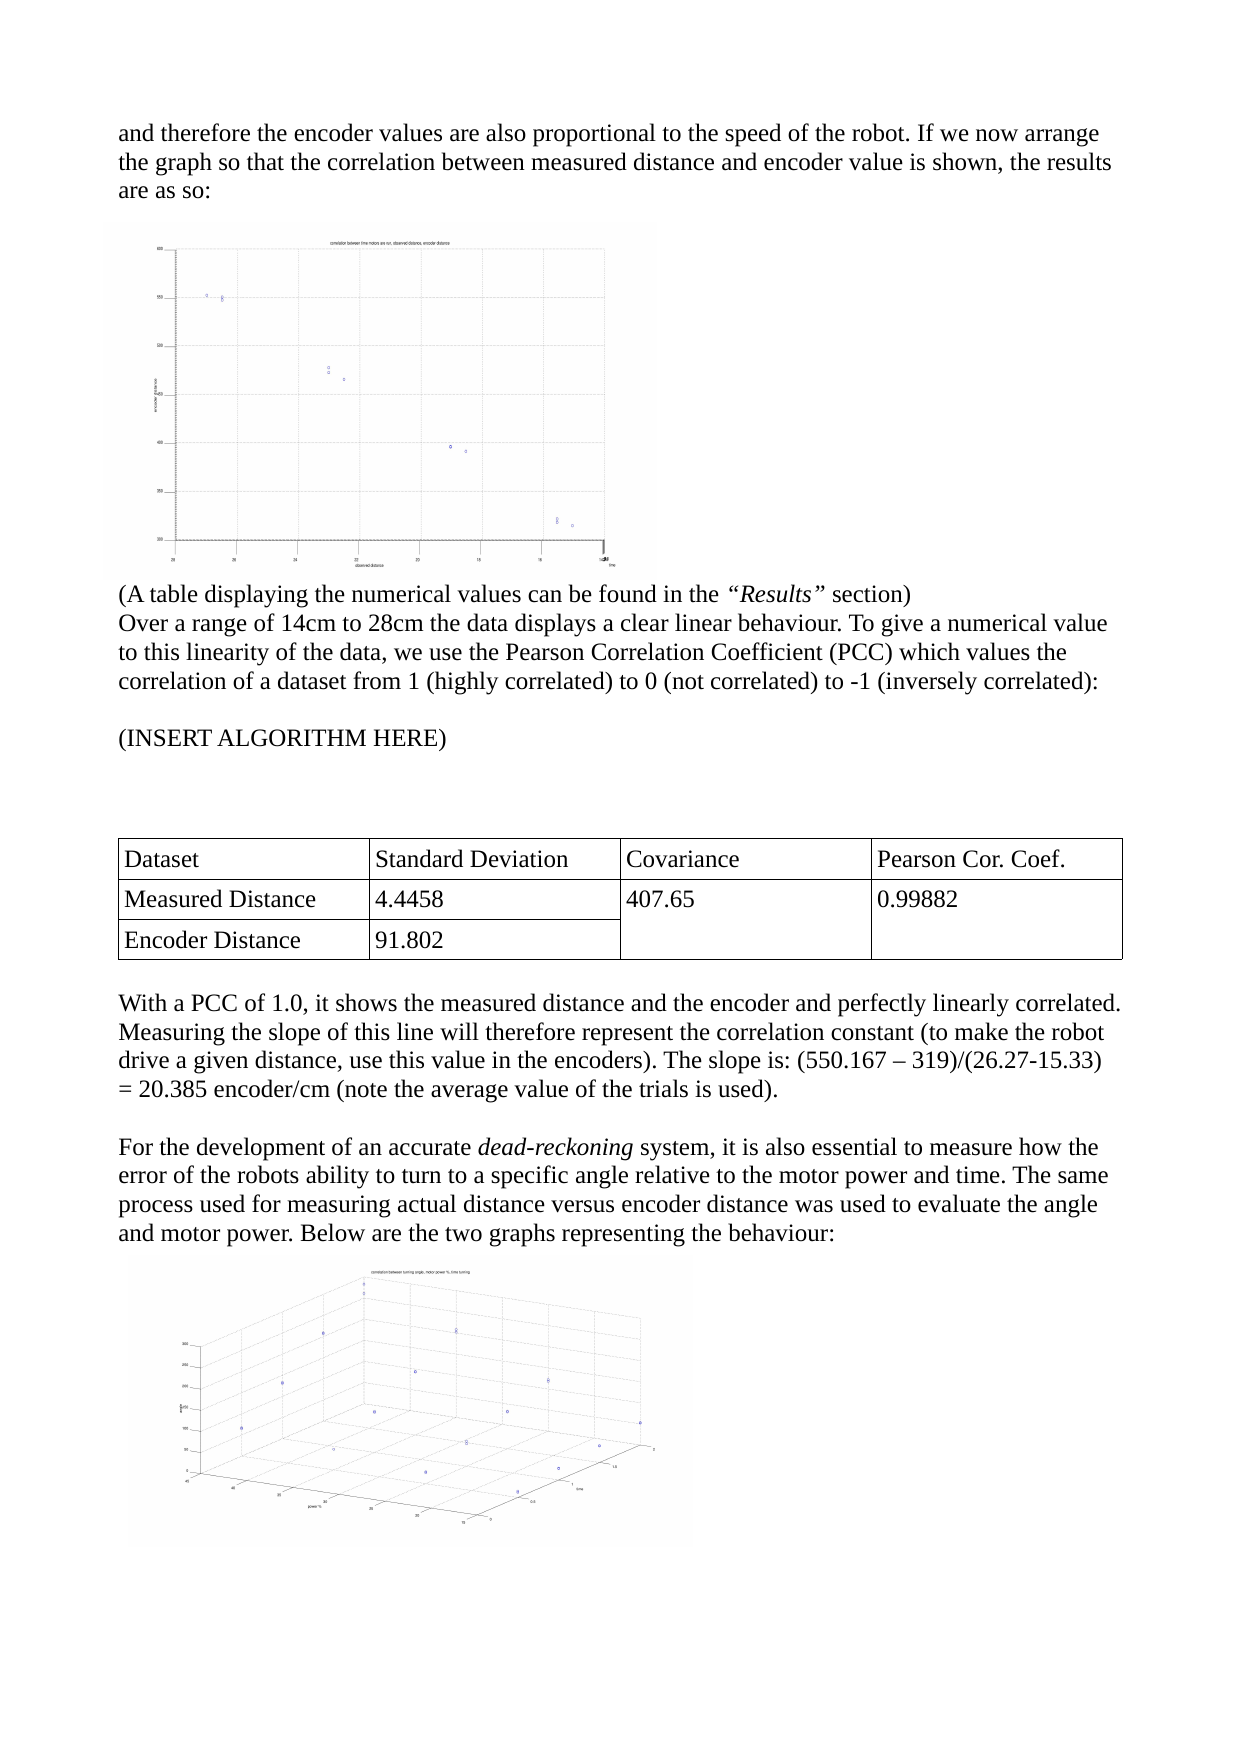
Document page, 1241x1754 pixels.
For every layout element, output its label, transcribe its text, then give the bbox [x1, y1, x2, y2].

table_header Pearson Cor. Coef. [872, 839, 1122, 878]
text Over a range of 14cm to 28cm the data displays a clear linear behaviour. To give a numerical value to this linearity of the data, we use the Pearson Correlation Coefficient (PCC) which values the correlation of a dataset from 1 (highly correlated) to 0 (not correlated) to -1 (inversely correlated): [118, 608, 1122, 694]
table_cell 407.65 [621, 880, 871, 959]
text and therefore the encoder values are also proportional to the speed of the robot. If we now arrange the graph so that the correlation between measured distance and encoder value is shown, the results are as so: [118, 118, 1122, 204]
table_cell 0.99882 [872, 880, 1122, 959]
text With a PCC of 1.0, it shows the measured distance and the encoder and perfectly linearly correlated. Measuring the slope of this line will therefore represent the correlation constant (to make the robot drive a given distance, use this value in the encoders). The slope is: (550.167 – 319)/(26.27-15.33) = 20.385 encoder/cm (note the average value of the trials is used). [118, 988, 1122, 1103]
text For the development of an accurate dead-reckoning system, it is also essential to measure how the error of the robots ability to turn to a specific angle relative to the motor power and time. The same process used for measuring actual distance versus encoder distance was used to evaluate the angle and motor power. Below are the two graphs representing the behaviour: [118, 1132, 1122, 1247]
table_cell 4.4458 [370, 880, 620, 919]
table_cell Measured Distance [119, 880, 369, 919]
table_header Dataset [119, 839, 369, 878]
table_cell Encoder Distance [119, 920, 369, 959]
text (INSERT ALGORITHM HERE) [118, 723, 1122, 752]
text (A table displaying the numerical values can be found in the “Results” section) [118, 204, 1122, 608]
picture [103, 222, 657, 580]
table_header Covariance [621, 839, 871, 878]
table_cell 91.802 [370, 920, 620, 959]
table_header Standard Deviation [370, 839, 620, 878]
picture [127, 1255, 694, 1547]
